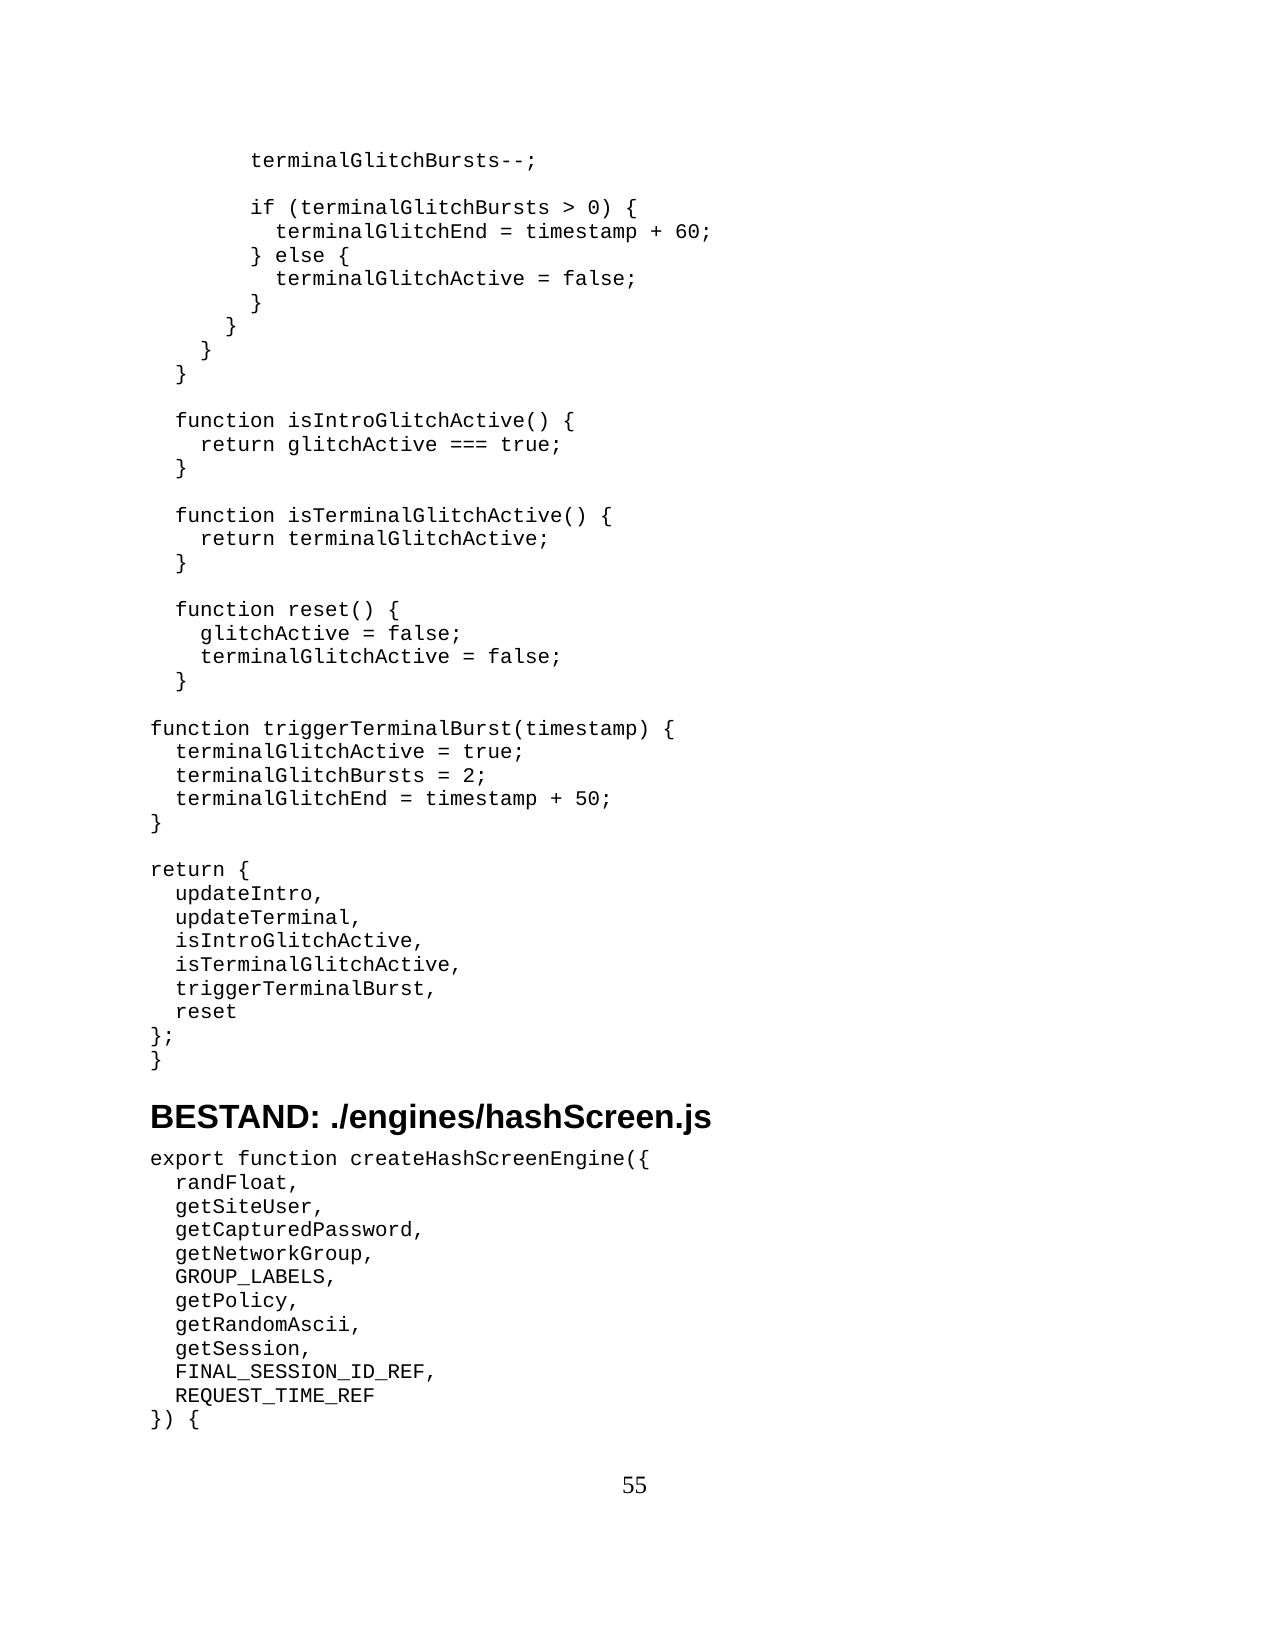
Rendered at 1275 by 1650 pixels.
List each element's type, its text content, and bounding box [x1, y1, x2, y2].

text } [150, 552, 1125, 576]
text terminalGlitchEnd = timestamp + 50; [150, 788, 1125, 812]
text } [150, 670, 1125, 694]
text terminalGlitchBursts = 2; [150, 765, 1125, 788]
text } [150, 339, 1125, 363]
text getSession, [150, 1337, 1125, 1361]
text if (terminalGlitchBursts > 0) { [150, 197, 1125, 221]
text getCapturedPassword, [150, 1219, 1125, 1243]
text return terminalGlitchActive; [150, 528, 1125, 552]
text getPolicy, [150, 1290, 1125, 1314]
text FINAL_SESSION_ID_REF, [150, 1361, 1125, 1385]
text updateIntro, [150, 883, 1125, 907]
text REQUEST_TIME_REF [150, 1385, 1125, 1408]
text terminalGlitchActive = false; [150, 647, 1125, 670]
text function isTerminalGlitchActive() { [150, 505, 1125, 528]
text getRandomAscii, [150, 1314, 1125, 1337]
text } [150, 363, 1125, 386]
text } [150, 812, 1125, 836]
text terminalGlitchBursts--; [150, 150, 1125, 174]
text } else { [150, 244, 1125, 268]
text getSiteUser, [150, 1196, 1125, 1219]
text isTerminalGlitchActive, [150, 954, 1125, 978]
text } [150, 316, 1125, 339]
text terminalGlitchEnd = timestamp + 60; [150, 221, 1125, 244]
text isIntroGlitchActive, [150, 930, 1125, 954]
text getNetworkGroup, [150, 1243, 1125, 1267]
text }; [150, 1025, 1125, 1048]
text } [150, 292, 1125, 316]
text function isIntroGlitchActive() { [150, 410, 1125, 434]
text }) { [150, 1408, 1125, 1432]
text export function createHashScreenEngine({ [150, 1148, 1125, 1172]
text return { [150, 859, 1125, 883]
text function triggerTerminalBurst(timestamp) { [150, 717, 1125, 741]
text randFloat, [150, 1172, 1125, 1196]
text triggerTerminalBurst, [150, 978, 1125, 1001]
text GROUP_LABELS, [150, 1267, 1125, 1290]
subtitle BESTAND: ./engines/hashScreen.js [150, 1097, 1125, 1136]
text glitchActive = false; [150, 623, 1125, 647]
text reset [150, 1001, 1125, 1025]
text } [150, 1048, 1125, 1072]
text terminalGlitchActive = false; [150, 268, 1125, 292]
text terminalGlitchActive = true; [150, 741, 1125, 765]
text updateTerminal, [150, 907, 1125, 930]
text return glitchActive === true; [150, 434, 1125, 457]
text function reset() { [150, 599, 1125, 623]
text } [150, 457, 1125, 481]
